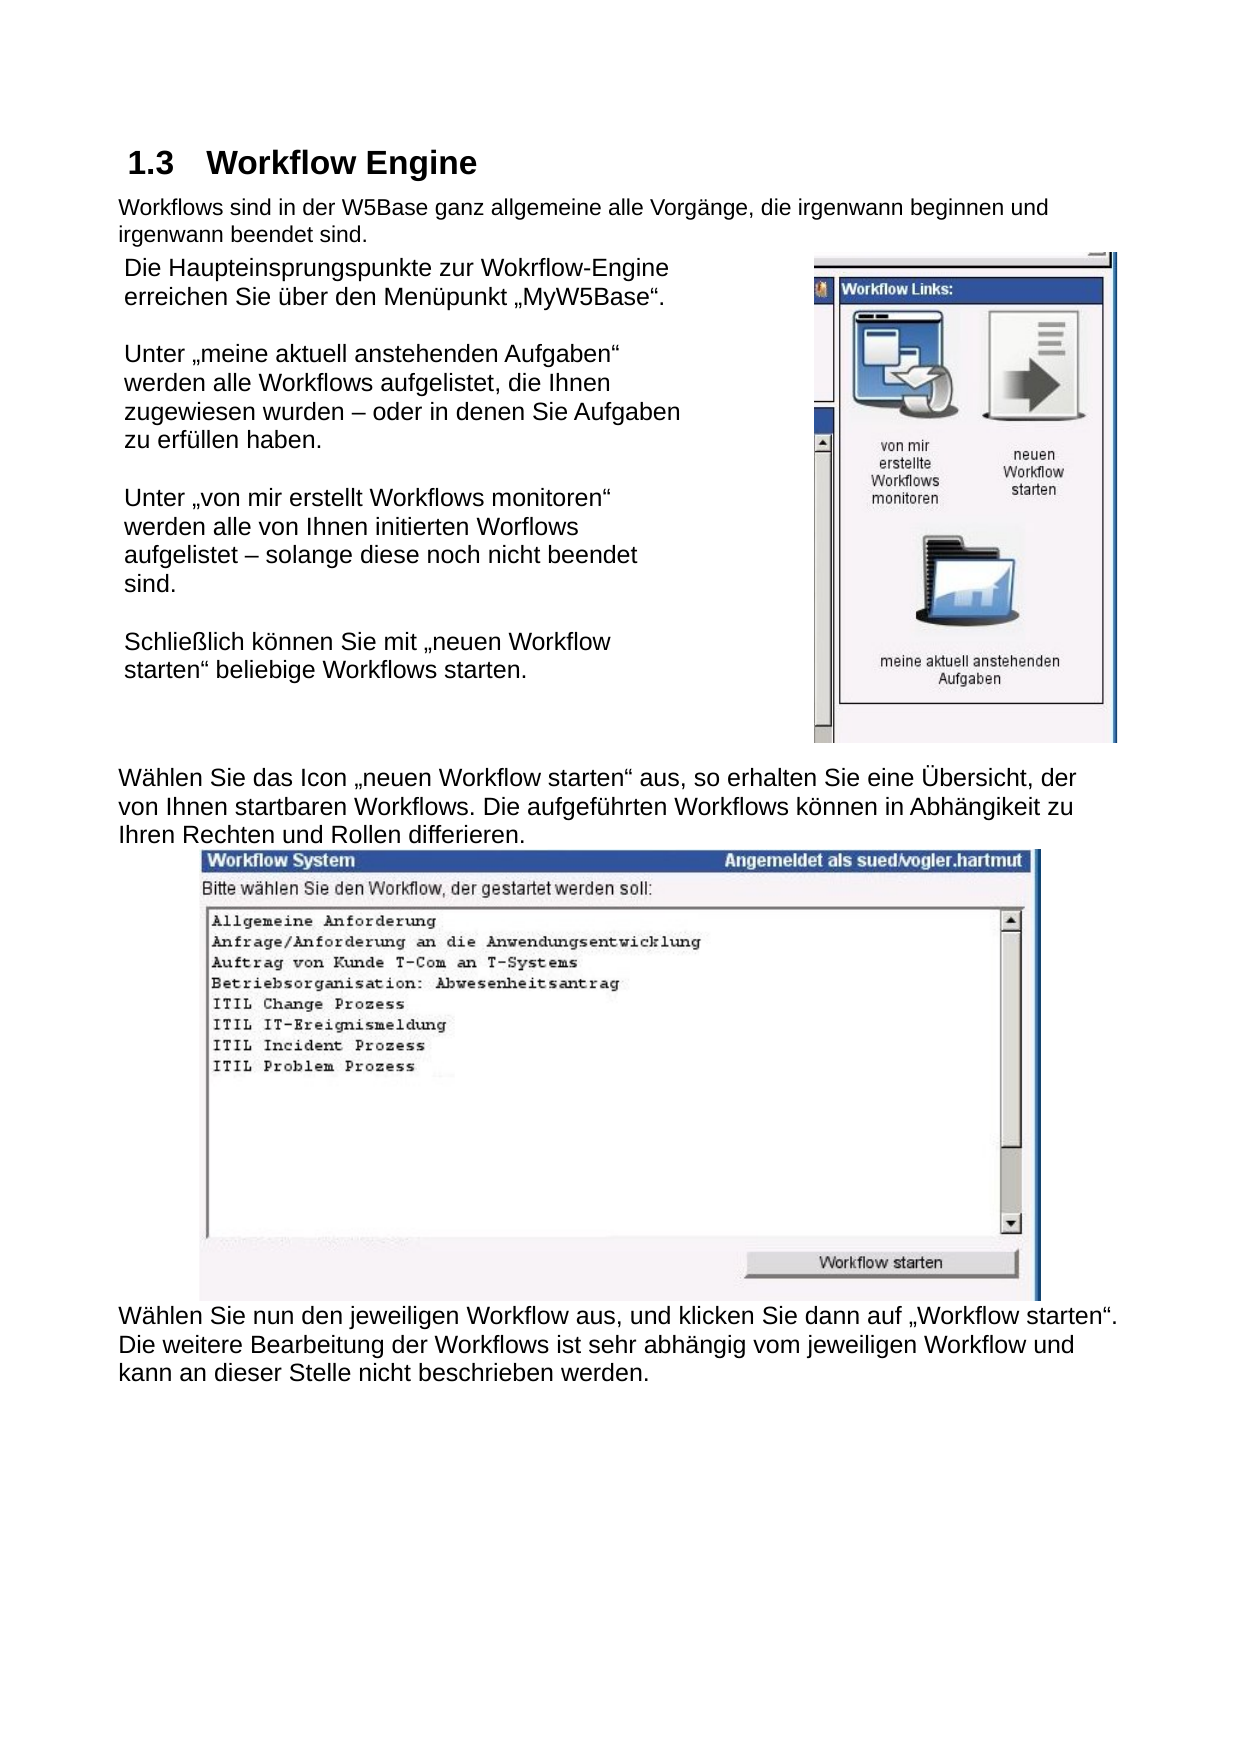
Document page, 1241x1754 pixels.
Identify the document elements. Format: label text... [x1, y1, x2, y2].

subtitle Workflow Engine [118, 143, 1122, 182]
text Wählen Sie das Icon „neuen Workflow starten“ aus, so erhalten Sie eine Übersicht, der von Ihnen startbaren Workflows. Die aufgeführten Workflows können in Abhängikeit zu Ihren Rechten und Rollen differieren. [118, 763, 1122, 849]
picture [199, 849, 1041, 1301]
table_header Die Haupteinsprungspunkte zur Wokrflow-Engine erreichen Sie über den Menüpunkt „MyW5Base“. Unter „meine aktuell anstehenden Aufgaben“ werden alle Workflows aufgelistet, die Ihnen zugewiesen wurden – oder in denen Sie Aufgaben zu erfüllen haben. Unter „von mir erstellt Workflows monitoren“ werden alle von Ihnen initierten Worflows aufgelistet – solange diese noch nicht beendet sind. Schließlich können Sie mit „neuen Workflow starten“ beliebige Workflows starten. [118, 247, 694, 763]
text Wählen Sie nun den jeweiligen Workflow aus, und klicken Sie dann auf „Workflow starten“. Die weitere Bearbeitung der Workflows ist sehr abhängig vom jeweiligen Workflow und kann an dieser Stelle nicht beschrieben werden. [118, 849, 1122, 1387]
picture [814, 252, 1118, 743]
text Workflows sind in der W5Base ganz allgemeine alle Vorgänge, die irgenwann beginnen und irgenwann beendet sind. [118, 194, 1122, 247]
table_header [695, 247, 1123, 763]
